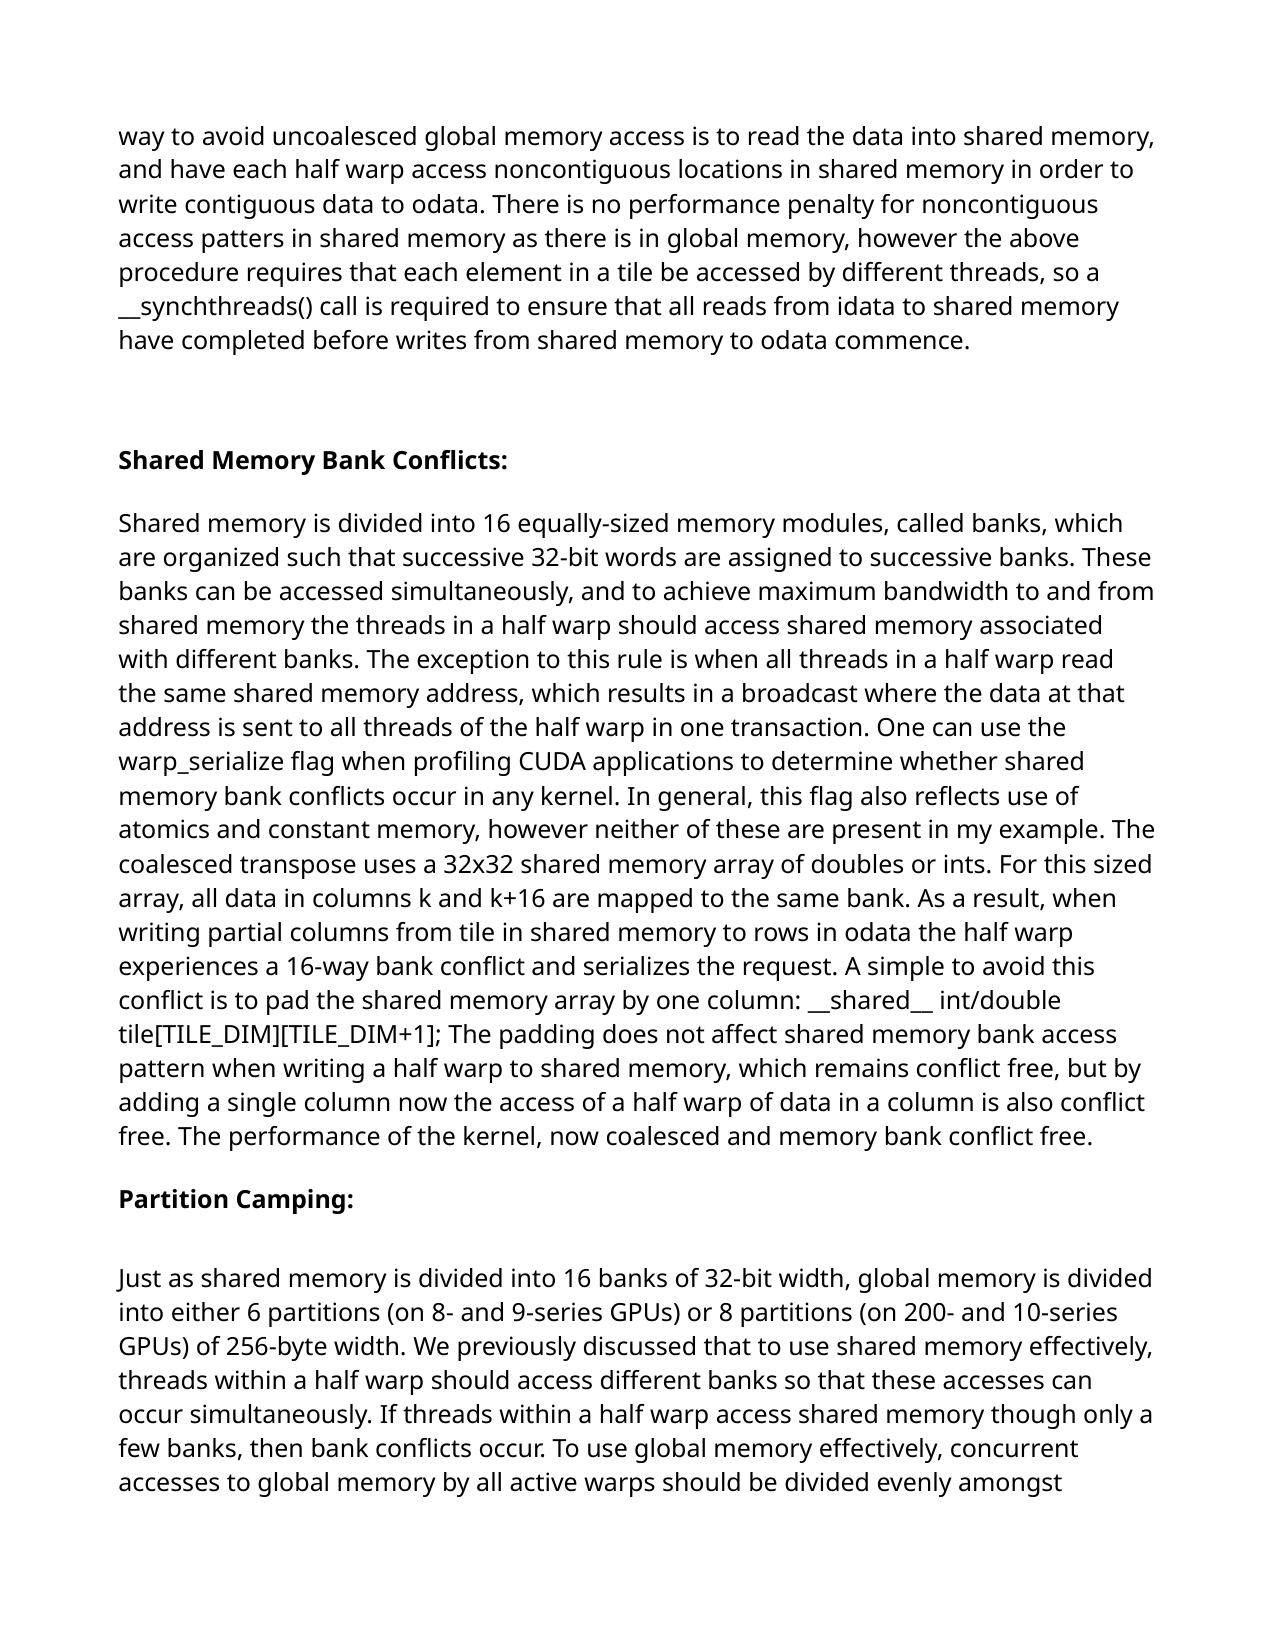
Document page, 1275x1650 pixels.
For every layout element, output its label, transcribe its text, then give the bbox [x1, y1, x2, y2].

text way to avoid uncoalesced global memory access is to read the data into shared memory, and have each half warp access noncontiguous locations in shared memory in order to write contiguous data to odata. There is no performance penalty for noncontiguous access patters in shared memory as there is in global memory, however the above procedure requires that each element in a tile be accessed by different threads, so a __synchthreads() call is required to ensure that all reads from idata to shared memory have completed before writes from shared memory to odata commence. [118, 118, 1157, 357]
text Shared Memory Bank Conflicts: [118, 443, 1157, 477]
text Just as shared memory is divided into 16 banks of 32-bit width, global memory is divided into either 6 partitions (on 8- and 9-series GPUs) or 8 partitions (on 200- and 10-series GPUs) of 256-byte width. We previously discussed that to use shared memory effectively, threads within a half warp should access different banks so that these accesses can occur simultaneously. If threads within a half warp access shared memory though only a few banks, then bank conflicts occur. To use global memory effectively, concurrent accesses to global memory by all active warps should be divided evenly amongst [118, 1260, 1157, 1499]
text Partition Camping: [118, 1182, 1157, 1216]
text Shared memory is divided into 16 equally-sized memory modules, called banks, which are organized such that successive 32-bit words are assigned to successive banks. These banks can be accessed simultaneously, and to achieve maximum bandwidth to and from shared memory the threads in a half warp should access shared memory associated with different banks. The exception to this rule is when all threads in a half warp read the same shared memory address, which results in a broadcast where the data at that address is sent to all threads of the half warp in one transaction. One can use the warp_serialize flag when profiling CUDA applications to determine whether shared memory bank conflicts occur in any kernel. In general, this flag also reflects use of atomics and constant memory, however neither of these are present in my example. The coalesced transpose uses a 32x32 shared memory array of doubles or ints. For this sized array, all data in columns k and k+16 are mapped to the same bank. As a result, when writing partial columns from tile in shared memory to rows in odata the half warp experiences a 16-way bank conflict and serializes the request. A simple to avoid this conflict is to pad the shared memory array by one column: __shared__ int/double tile[TILE_DIM][TILE_DIM+1]; The padding does not affect shared memory bank access pattern when writing a half warp to shared memory, which remains conflict free, but by adding a single column now the access of a half warp of data in a column is also conflict free. The performance of the kernel, now coalesced and memory bank conflict free. [118, 506, 1157, 1153]
